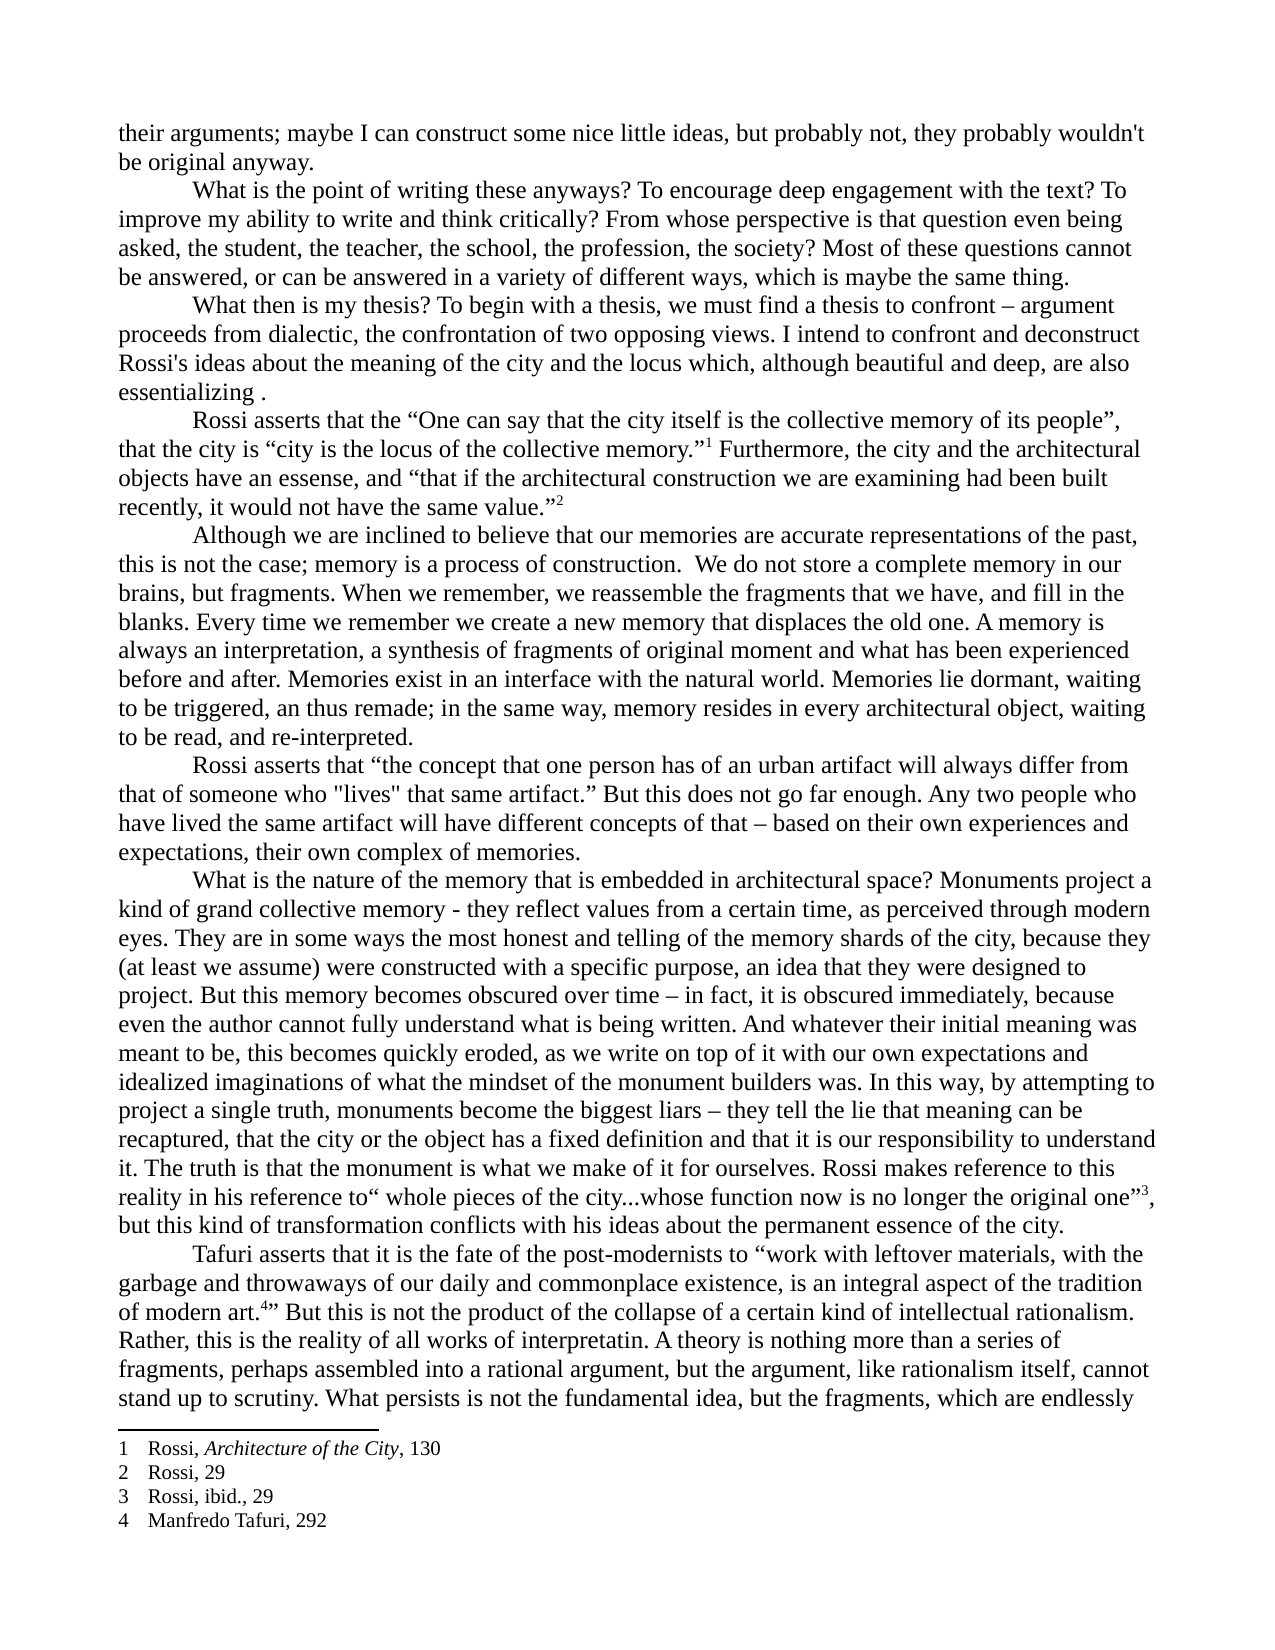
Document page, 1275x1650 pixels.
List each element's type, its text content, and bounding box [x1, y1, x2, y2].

text Rossi, 29 [118, 1460, 1157, 1484]
text their arguments; maybe I can construct some nice little ideas, but probably not, they probably wouldn't be original anyway. [118, 118, 1157, 176]
text What is the point of writing these anyways? To encourage deep engagement with the text? To improve my ability to write and think critically? From whose perspective is that question even being asked, the student, the teacher, the school, the profession, the society? Most of these questions cannot be answered, or can be answered in a variety of different ways, which is maybe the same thing. [118, 176, 1157, 291]
text What is the nature of the memory that is embedded in architectural space? Monuments project a kind of grand collective memory - they reflect values from a certain time, as perceived through modern eyes. They are in some ways the most honest and telling of the memory shards of the city, because they (at least we assume) were constructed with a specific purpose, an idea that they were designed to project. But this memory becomes obscured over time – in fact, it is obscured immediately, because even the author cannot fully understand what is being written. And whatever their initial meaning was meant to be, this becomes quickly eroded, as we write on top of it with our own expectations and idealized imaginations of what the mindset of the monument builders was. In this way, by attempting to project a single truth, monuments become the biggest liars – they tell the lie that meaning can be recaptured, that the city or the object has a fixed definition and that it is our responsibility to understand it. The truth is that the monument is what we make of it for ourselves. Rossi makes reference to this reality in his reference to“ whole pieces of the city...whose function now is no longer the original one”, but this kind of transformation conflicts with his ideas about the permanent essence of the city. [118, 866, 1157, 1239]
text Although we are inclined to believe that our memories are accurate representations of the past, this is not the case; memory is a process of construction. We do not store a complete memory in our brains, but fragments. When we remember, we reassemble the fragments that we have, and fill in the blanks. Every time we remember we create a new memory that displaces the old one. A memory is always an interpretation, a synthesis of fragments of original moment and what has been experienced before and after. Memories exist in an interface with the natural world. Memories lie dormant, waiting to be triggered, an thus remade; in the same way, memory resides in every architectural object, waiting to be read, and re-interpreted. [118, 521, 1157, 751]
text Rossi asserts that “the concept that one person has of an urban artifact will always differ from that of someone who "lives" that same artifact.” But this does not go far enough. Any two people who have lived the same artifact will have different concepts of that – based on their own experiences and expectations, their own complex of memories. [118, 751, 1157, 866]
text Rossi asserts that the “One can say that the city itself is the collective memory of its people”, that the city is “city is the locus of the collective memory.” Furthermore, the city and the architectural objects have an essense, and “that if the architectural construction we are examining had been built recently, it would not have the same value.” [118, 406, 1157, 521]
text What then is my thesis? To begin with a thesis, we must find a thesis to confront – argument proceeds from dialectic, the confrontation of two opposing views. I intend to confront and deconstruct Rossi's ideas about the meaning of the city and the locus which, although beautiful and deep, are also essentializing . [118, 291, 1157, 406]
text Tafuri asserts that it is the fate of the post-modernists to “work with leftover materials, with the garbage and throwaways of our daily and commonplace existence, is an integral aspect of the tradition of modern art.” But this is not the product of the collapse of a certain kind of intellectual rationalism. Rather, this is the reality of all works of interpretatin. A theory is nothing more than a series of fragments, perhaps assembled into a rational argument, but the argument, like rationalism itself, cannot stand up to scrutiny. What persists is not the fundamental idea, but the fragments, which are endlessly [118, 1239, 1157, 1412]
text Manfredo Tafuri, 292 [118, 1508, 1157, 1532]
text Rossi, Architecture of the City, 130 [118, 1436, 1157, 1460]
text Rossi, ibid., 29 [118, 1484, 1157, 1508]
